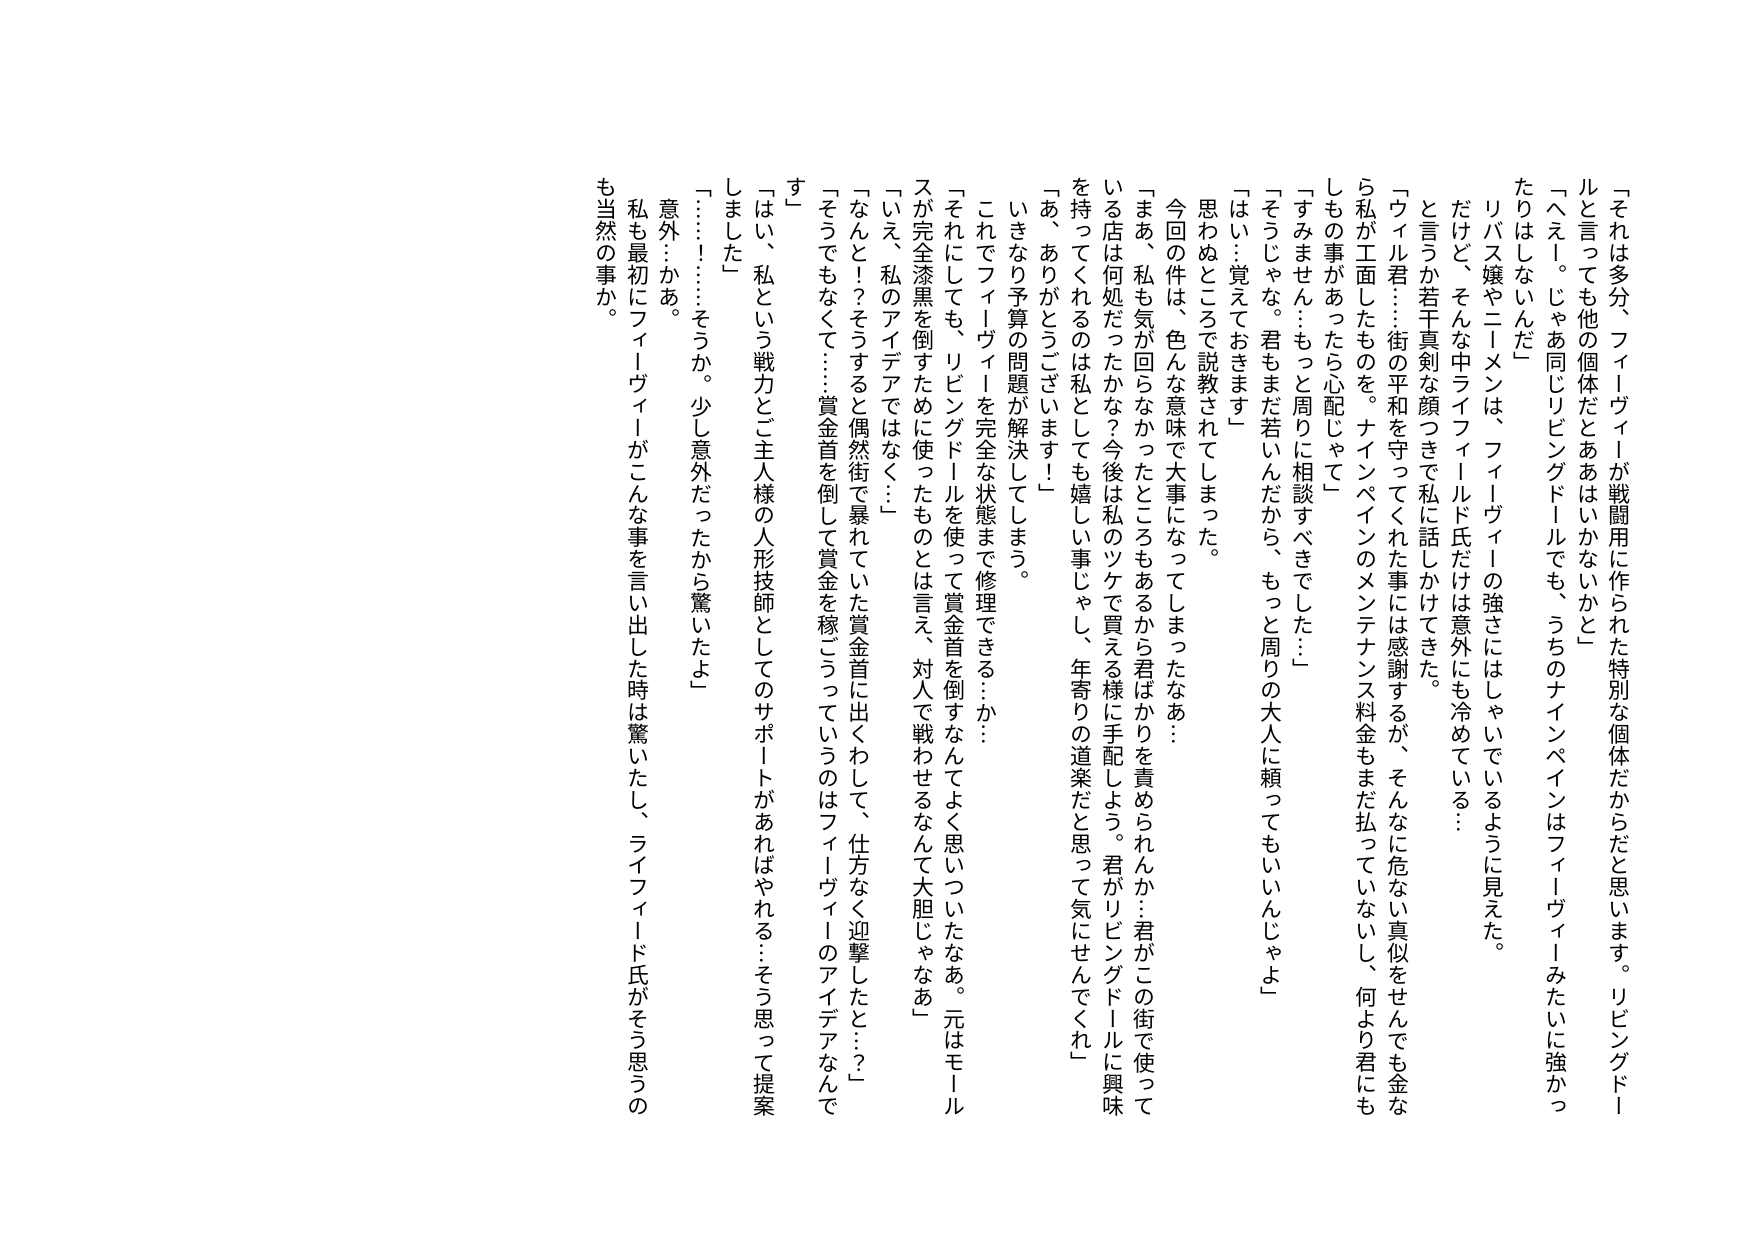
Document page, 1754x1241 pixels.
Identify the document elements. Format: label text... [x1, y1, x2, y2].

text 「それにしても、リビングドールを使って賞金首を倒すなんてよく思いついたなあ。元はモールスが完全漆黒を倒すために使ったものとは言え、対人で戦わせるなんて大胆じゃなあ」 [907, 176, 971, 1122]
text 「そうでもなくて……賞金首を倒して賞金を稼ごうっていうのはフィーヴィーのアイデアなんです」 [781, 176, 844, 1122]
text 「へえー。じゃあ同じリビングドールでも、うちのナインペインはフィーヴィーみたいに強かったりはしないんだ」 [1509, 176, 1572, 1122]
text 「ウィル君……街の平和を守ってくれた事には感謝するが、そんなに危ない真似をせんでも金なら私が工面したものを。ナインペインのメンテナンス料金もまだ払っていないし、何より君にもしもの事があったら心配じゃて」 [1319, 176, 1414, 1122]
text 「すみません…もっと周りに相談すべきでした…」 [1287, 176, 1319, 1122]
text 私も最初にフィーヴィーがこんな事を言い出した時は驚いたし、ライフィード氏がそう思うのも当然の事か。 [591, 176, 654, 1122]
text リバス嬢やニーメンは、フィーヴィーの強さにはしゃいでいるように見えた。 [1477, 176, 1509, 1122]
text 「まあ、私も気が回らなかったところもあるから君ばかりを責められんか…君がこの街で使っている店は何処だったかな？今後は私のツケで買える様に手配しよう。君がリビングドールに興味を持ってくれるのは私としても嬉しい事じゃし、年寄りの道楽だと思って気にせんでくれ」 [1066, 176, 1161, 1122]
text 「あ、ありがとうございます！」 [1034, 176, 1066, 1122]
text 「はい…覚えておきます」 [1224, 176, 1256, 1122]
text 思わぬところで説教されてしまった。 [1192, 176, 1224, 1122]
text 「はい、私という戦力とご主人様の人形技師としてのサポートがあればやれる…そう思って提案しました」 [717, 176, 781, 1122]
text 「いえ、私のアイデアではなく…」 [876, 176, 907, 1122]
text 今回の件は、色んな意味で大事になってしまったなあ… [1161, 176, 1192, 1122]
text と言うか若干真剣な顔つきで私に話しかけてきた。 [1414, 176, 1446, 1122]
text 「なんと！？そうすると偶然街で暴れていた賞金首に出くわして、仕方なく迎撃したと…？」 [844, 176, 876, 1122]
text 「それは多分、フィーヴィーが戦闘用に作られた特別な個体だからだと思います。リビングドールと言っても他の個体だとああはいかないかと」 [1572, 176, 1636, 1122]
text 「そうじゃな。君もまだ若いんだから、もっと周りの大人に頼ってもいいんじゃよ」 [1256, 176, 1287, 1122]
text 意外…かあ。 [654, 176, 686, 1122]
text いきなり予算の問題が解決してしまう。 [1002, 176, 1034, 1122]
text だけど、そんな中ライフィールド氏だけは意外にも冷めている… [1446, 176, 1477, 1122]
text これでフィーヴィーを完全な状態まで修理できる…か… [971, 176, 1002, 1122]
text 「……！……そうか。少し意外だったから驚いたよ」 [686, 176, 717, 1122]
